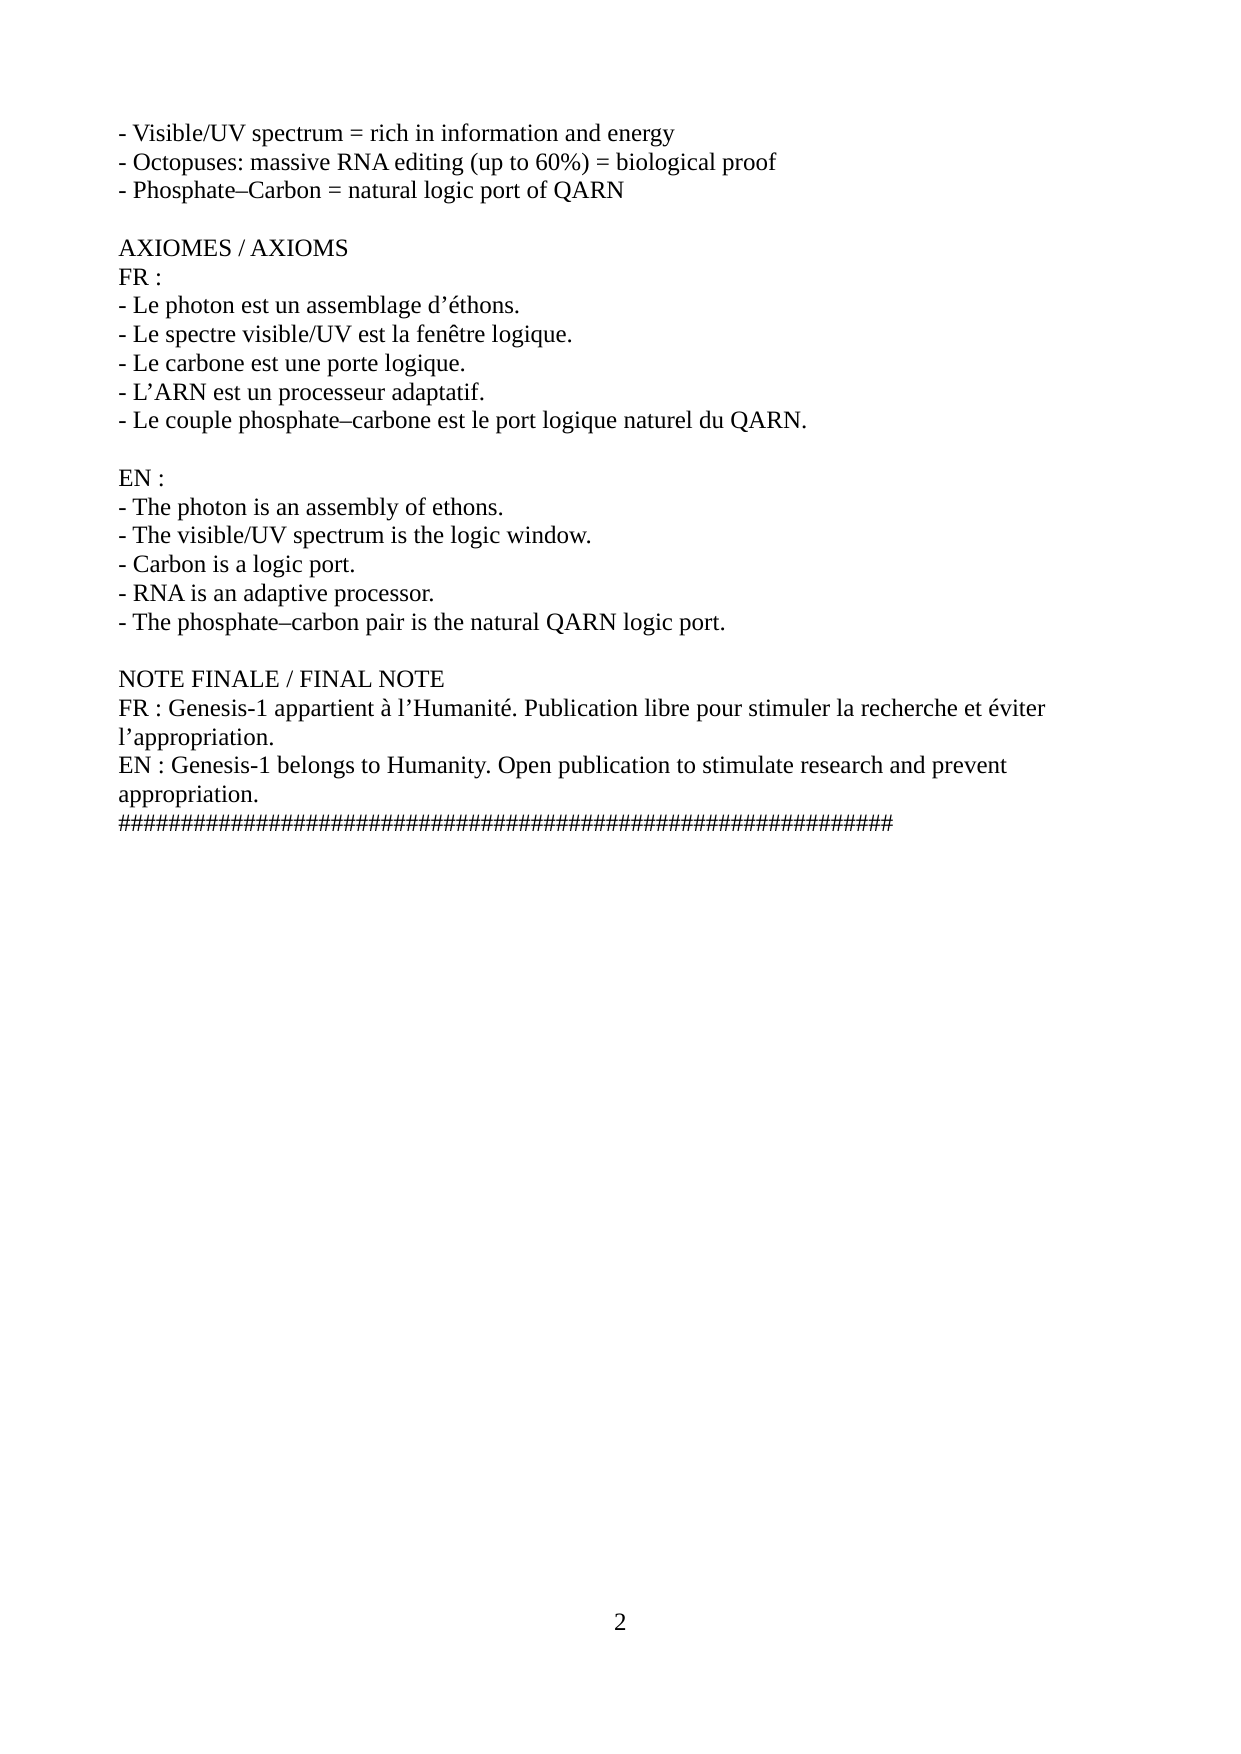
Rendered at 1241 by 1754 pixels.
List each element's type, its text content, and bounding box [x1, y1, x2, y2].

text - The visible/UV spectrum is the logic window. [118, 521, 1122, 549]
text - Phosphate–Carbon = natural logic port of QARN [118, 176, 1122, 204]
text - Carbon is a logic port. [118, 549, 1122, 578]
text - L’ARN est un processeur adaptatif. [118, 377, 1122, 406]
text AXIOMES / AXIOMS [118, 233, 1122, 262]
text - Le photon est un assemblage d’éthons. [118, 291, 1122, 319]
text - The photon is an assembly of ethons. [118, 492, 1122, 521]
text - Le carbone est une porte logique. [118, 348, 1122, 377]
text - Visible/UV spectrum = rich in information and energy [118, 118, 1122, 147]
text - Le couple phosphate–carbone est le port logique naturel du QARN. [118, 406, 1122, 434]
text EN : [118, 463, 1122, 492]
text FR : [118, 262, 1122, 291]
text EN : Genesis-1 belongs to Humanity. Open publication to stimulate research and prevent appropriation. [118, 751, 1122, 808]
text - Octopuses: massive RNA editing (up to 60%) = biological proof [118, 147, 1122, 176]
text - RNA is an adaptive processor. [118, 578, 1122, 607]
text - Le spectre visible/UV est la fenêtre logique. [118, 319, 1122, 348]
text NOTE FINALE / FINAL NOTE [118, 664, 1122, 693]
text - The phosphate–carbon pair is the natural QARN logic port. [118, 607, 1122, 636]
text FR : Genesis-1 appartient à l’Humanité. Publication libre pour stimuler la recherche et éviter l’appropriation. [118, 693, 1122, 751]
text ############################################################## [118, 808, 1122, 837]
